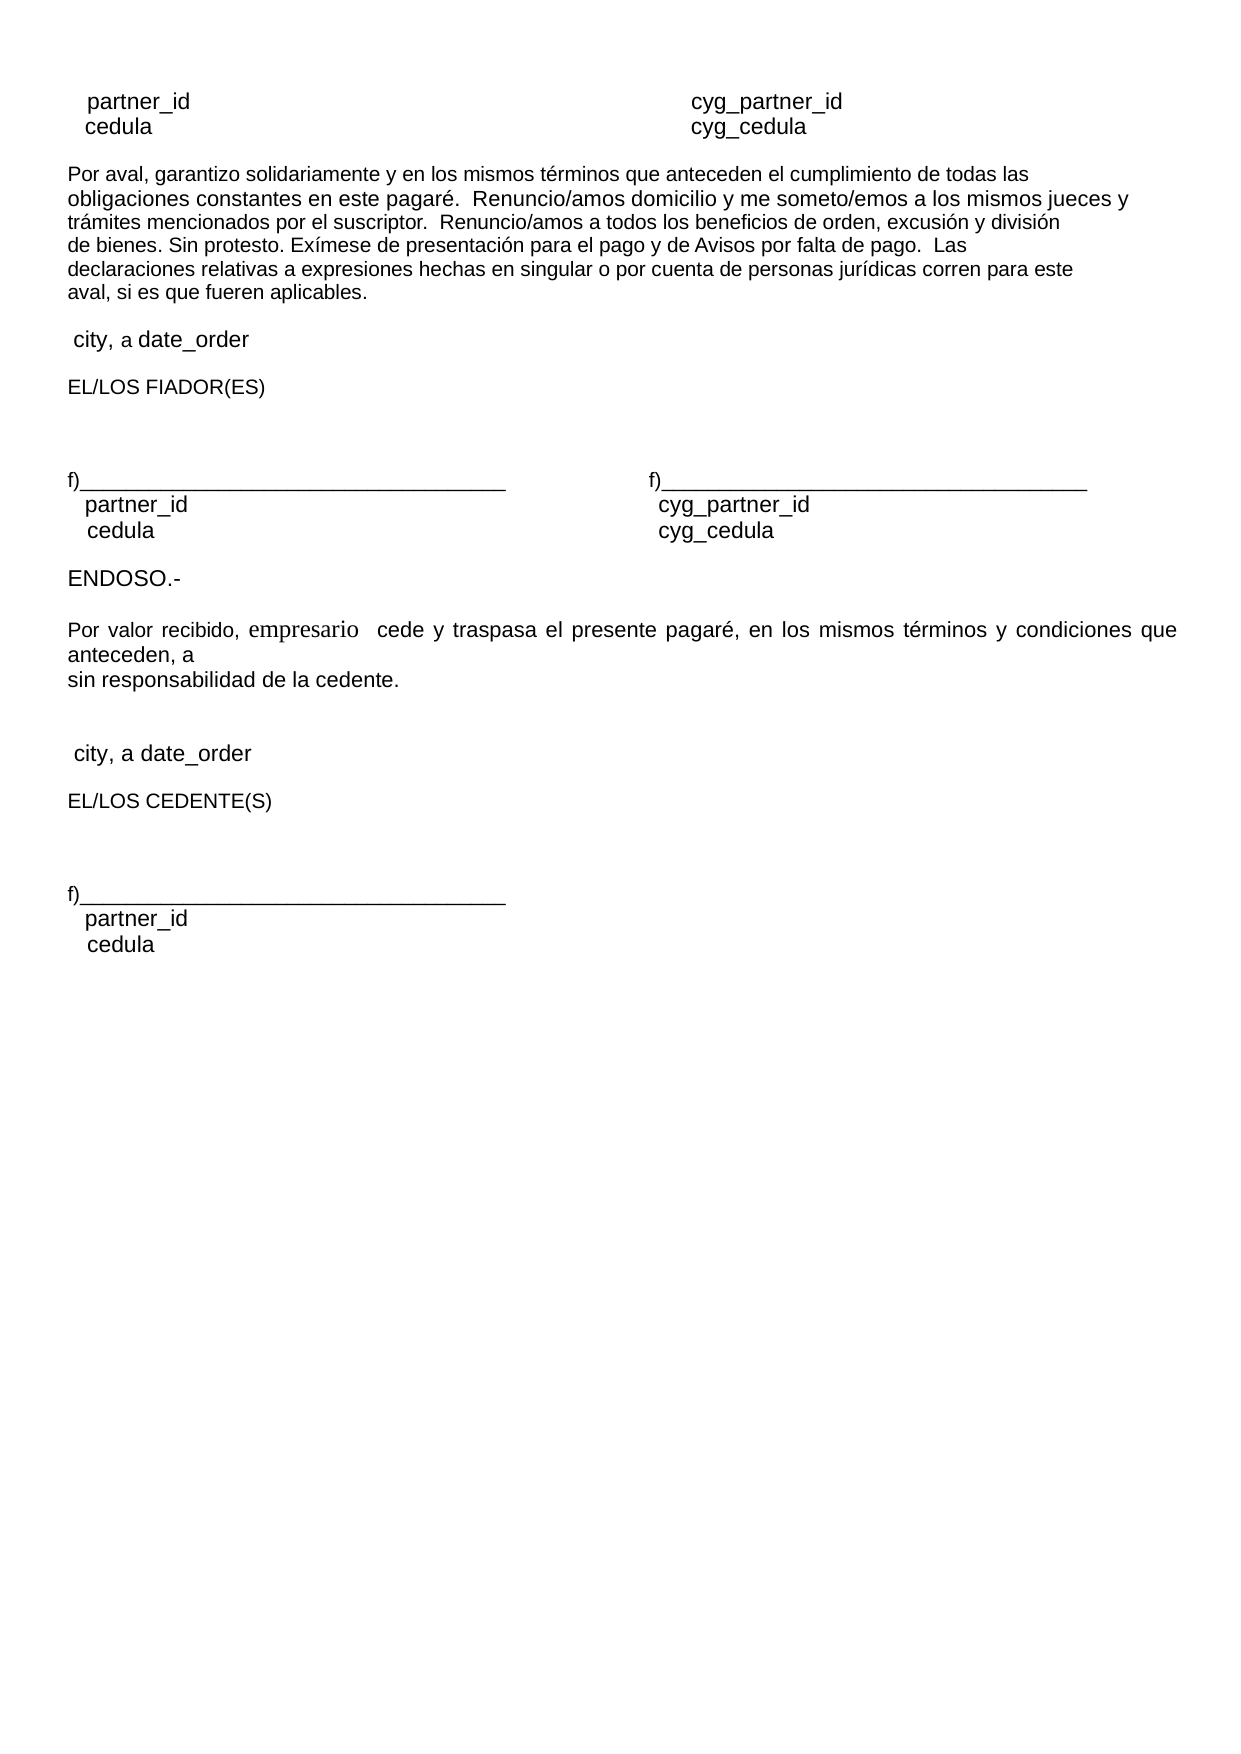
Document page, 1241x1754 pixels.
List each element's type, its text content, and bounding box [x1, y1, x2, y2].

text trámites mencionados por el suscriptor. Renuncio/amos a todos los beneficios de orden, excusión y división [67, 211, 1179, 234]
text f)_____________________________________ f)_____________________________________ [67, 469, 1179, 492]
text cedula [67, 931, 1179, 957]
text Por valor recibido, empresario cede y traspasa el presente pagaré, en los mismos términos y condiciones que anteceden, a [67, 615, 1179, 667]
text sin responsabilidad de la cedente. [67, 667, 1179, 692]
text obligaciones constantes en este pagaré. Renuncio/amos domicilio y me someto/emos a los mismos jueces y [67, 186, 1179, 211]
text partner_id cyg_partner_id [67, 88, 1179, 114]
text Por aval, garantizo solidariamente y en los mismos términos que anteceden el cumplimiento de todas las [67, 163, 1179, 186]
text partner_id [67, 906, 1179, 931]
text aval, si es que fueren aplicables. [67, 281, 1179, 304]
text de bienes. Sin protesto. Exímese de presentación para el pago y de Avisos por falta de pago. Las [67, 234, 1179, 257]
text declaraciones relativas a expresiones hechas en singular o por cuenta de personas jurídicas corren para este [67, 257, 1179, 281]
text cedula cyg_cedula [67, 114, 1179, 139]
text city, a date_order [67, 327, 1179, 352]
text partner_id cyg_partner_id [67, 492, 1179, 517]
text cedula cyg_cedula [67, 517, 1179, 543]
text ENDOSO.- [67, 566, 1179, 592]
text f)_____________________________________ [67, 882, 1179, 906]
text EL/LOS FIADOR(ES) [67, 376, 1179, 399]
text EL/LOS CEDENTE(S) [67, 789, 1179, 813]
text city, a date_order [67, 739, 1179, 766]
